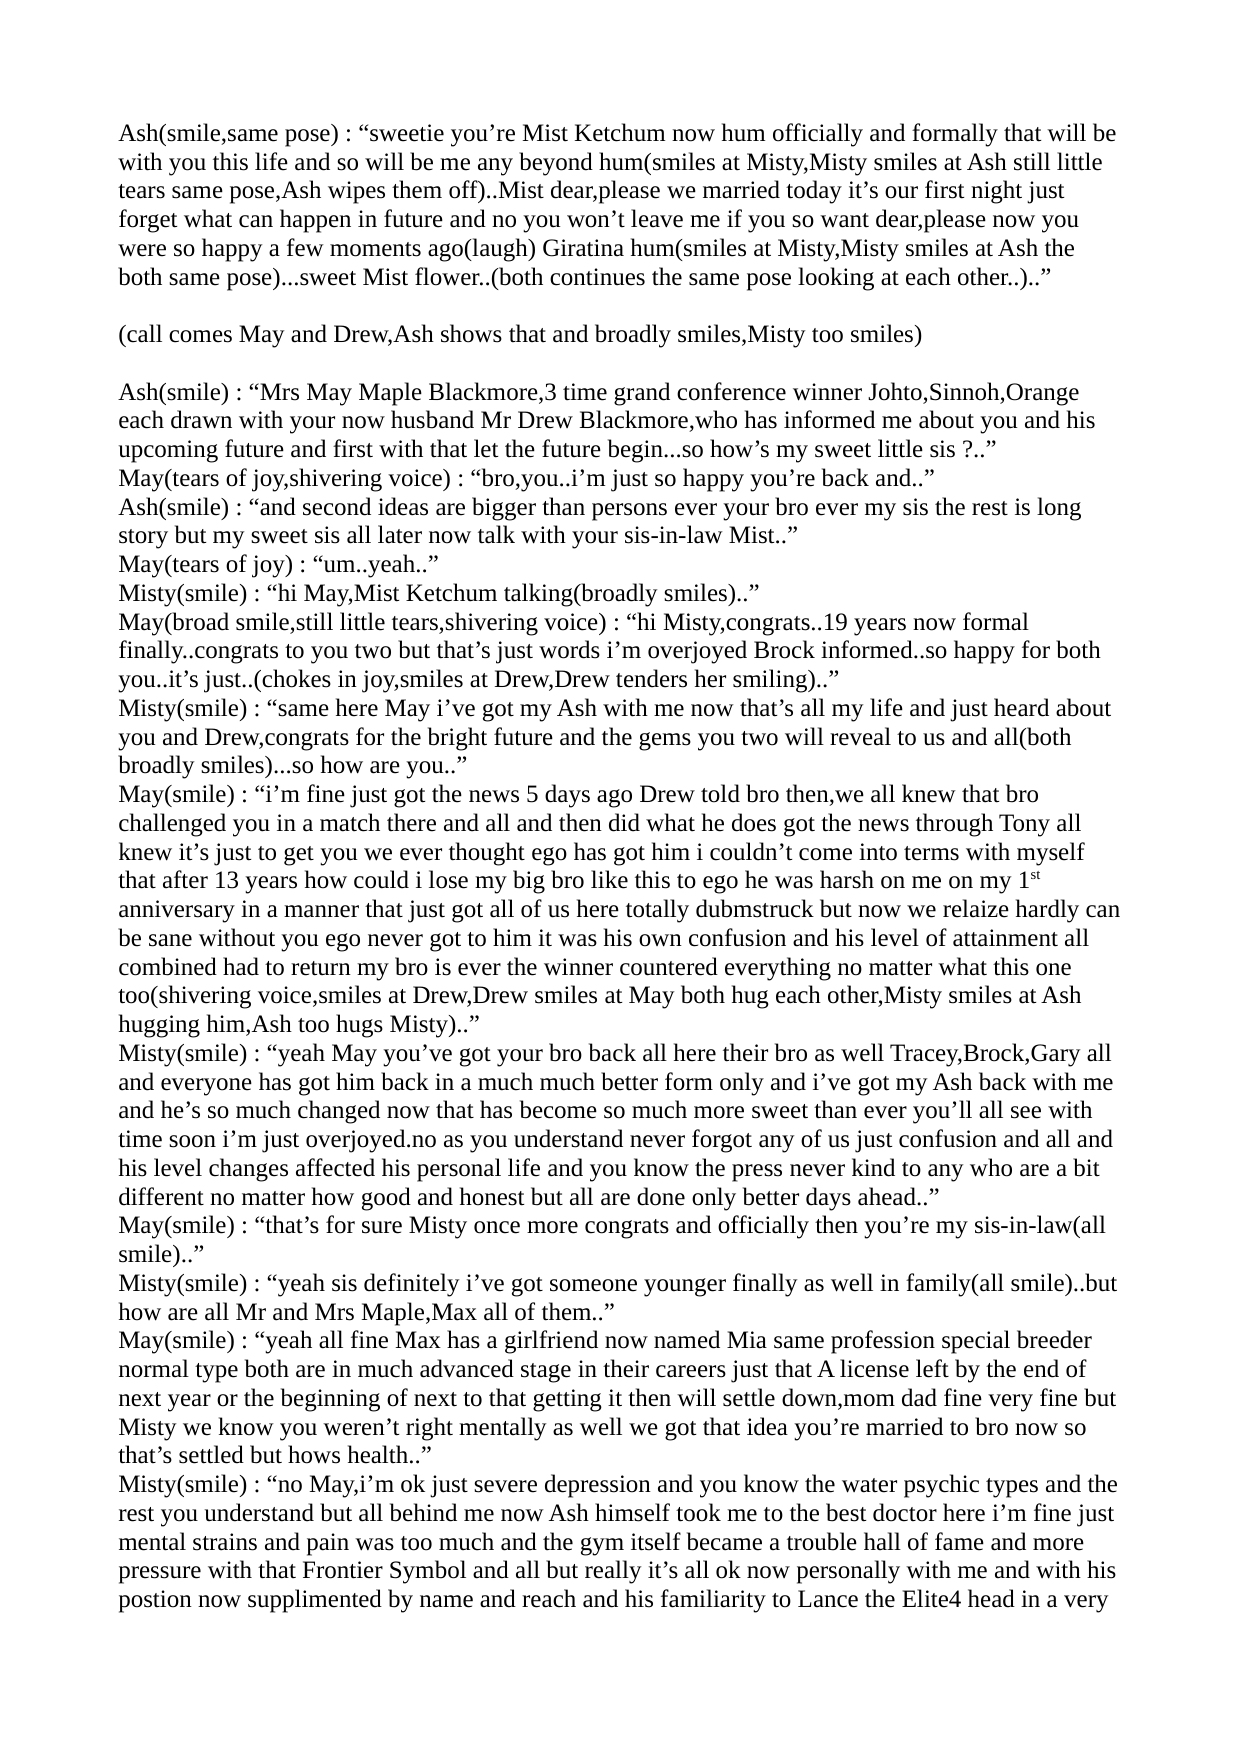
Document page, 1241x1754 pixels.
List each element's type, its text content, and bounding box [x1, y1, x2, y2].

text May(tears of joy,shivering voice) : “bro,you..i’m just so happy you’re back and..” [118, 463, 1122, 492]
text Ash(smile,same pose) : “sweetie you’re Mist Ketchum now hum officially and formally that will be with you this life and so will be me any beyond hum(smiles at Misty,Misty smiles at Ash still little tears same pose,Ash wipes them off)..Mist dear,please we married today it’s our first night just forget what can happen in future and no you won’t leave me if you so want dear,please now you were so happy a few moments ago(laugh) Giratina hum(smiles at Misty,Misty smiles at Ash the both same pose)...sweet Mist flower..(both continues the same pose looking at each other..)..” [118, 118, 1122, 291]
text Misty(smile) : “yeah sis definitely i’ve got someone younger finally as well in family(all smile)..but how are all Mr and Mrs Maple,Max all of them..” [118, 1268, 1122, 1326]
text May(smile) : “that’s for sure Misty once more congrats and officially then you’re my sis-in-law(all smile)..” [118, 1211, 1122, 1268]
text May(smile) : “i’m fine just got the news 5 days ago Drew told bro then,we all knew that bro challenged you in a match there and all and then did what he does got the news through Tony all knew it’s just to get you we ever thought ego has got him i couldn’t come into terms with myself that after 13 years how could i lose my big bro like this to ego he was harsh on me on my 1st anniversary in a manner that just got all of us here totally dubmstruck but now we relaize hardly can be sane without you ego never got to him it was his own confusion and his level of attainment all combined had to return my bro is ever the winner countered everything no matter what this one too(shivering voice,smiles at Drew,Drew smiles at May both hug each other,Misty smiles at Ash hugging him,Ash too hugs Misty)..” [118, 779, 1122, 1038]
text May(broad smile,still little tears,shivering voice) : “hi Misty,congrats..19 years now formal finally..congrats to you two but that’s just words i’m overjoyed Brock informed..so happy for both you..it’s just..(chokes in joy,smiles at Drew,Drew tenders her smiling)..” [118, 607, 1122, 693]
text Ash(smile) : “and second ideas are bigger than persons ever your bro ever my sis the rest is long story but my sweet sis all later now talk with your sis-in-law Mist..” [118, 492, 1122, 549]
text Misty(smile) : “no May,i’m ok just severe depression and you know the water psychic types and the rest you understand but all behind me now Ash himself took me to the best doctor here i’m fine just mental strains and pain was too much and the gym itself became a trouble hall of fame and more pressure with that Frontier Symbol and all but really it’s all ok now personally with me and with his postion now supplimented by name and reach and his familiarity to Lance the Elite4 head in a very [118, 1469, 1122, 1613]
text (call comes May and Drew,Ash shows that and broadly smiles,Misty too smiles) [118, 319, 1122, 348]
text Misty(smile) : “yeah May you’ve got your bro back all here their bro as well Tracey,Brock,Gary all and everyone has got him back in a much much better form only and i’ve got my Ash back with me and he’s so much changed now that has become so much more sweet than ever you’ll all see with time soon i’m just overjoyed.no as you understand never forgot any of us just confusion and all and his level changes affected his personal life and you know the press never kind to any who are a bit different no matter how good and honest but all are done only better days ahead..” [118, 1038, 1122, 1211]
text Misty(smile) : “hi May,Mist Ketchum talking(broadly smiles)..” [118, 578, 1122, 607]
text Misty(smile) : “same here May i’ve got my Ash with me now that’s all my life and just heard about you and Drew,congrats for the bright future and the gems you two will reveal to us and all(both broadly smiles)...so how are you..” [118, 693, 1122, 779]
text Ash(smile) : “Mrs May Maple Blackmore,3 time grand conference winner Johto,Sinnoh,Orange each drawn with your now husband Mr Drew Blackmore,who has informed me about you and his upcoming future and first with that let the future begin...so how’s my sweet little sis ?..” [118, 377, 1122, 463]
text May(tears of joy) : “um..yeah..” [118, 549, 1122, 578]
text May(smile) : “yeah all fine Max has a girlfriend now named Mia same profession special breeder normal type both are in much advanced stage in their careers just that A license left by the end of next year or the beginning of next to that getting it then will settle down,mom dad fine very fine but Misty we know you weren’t right mentally as well we got that idea you’re married to bro now so that’s settled but hows health..” [118, 1326, 1122, 1469]
